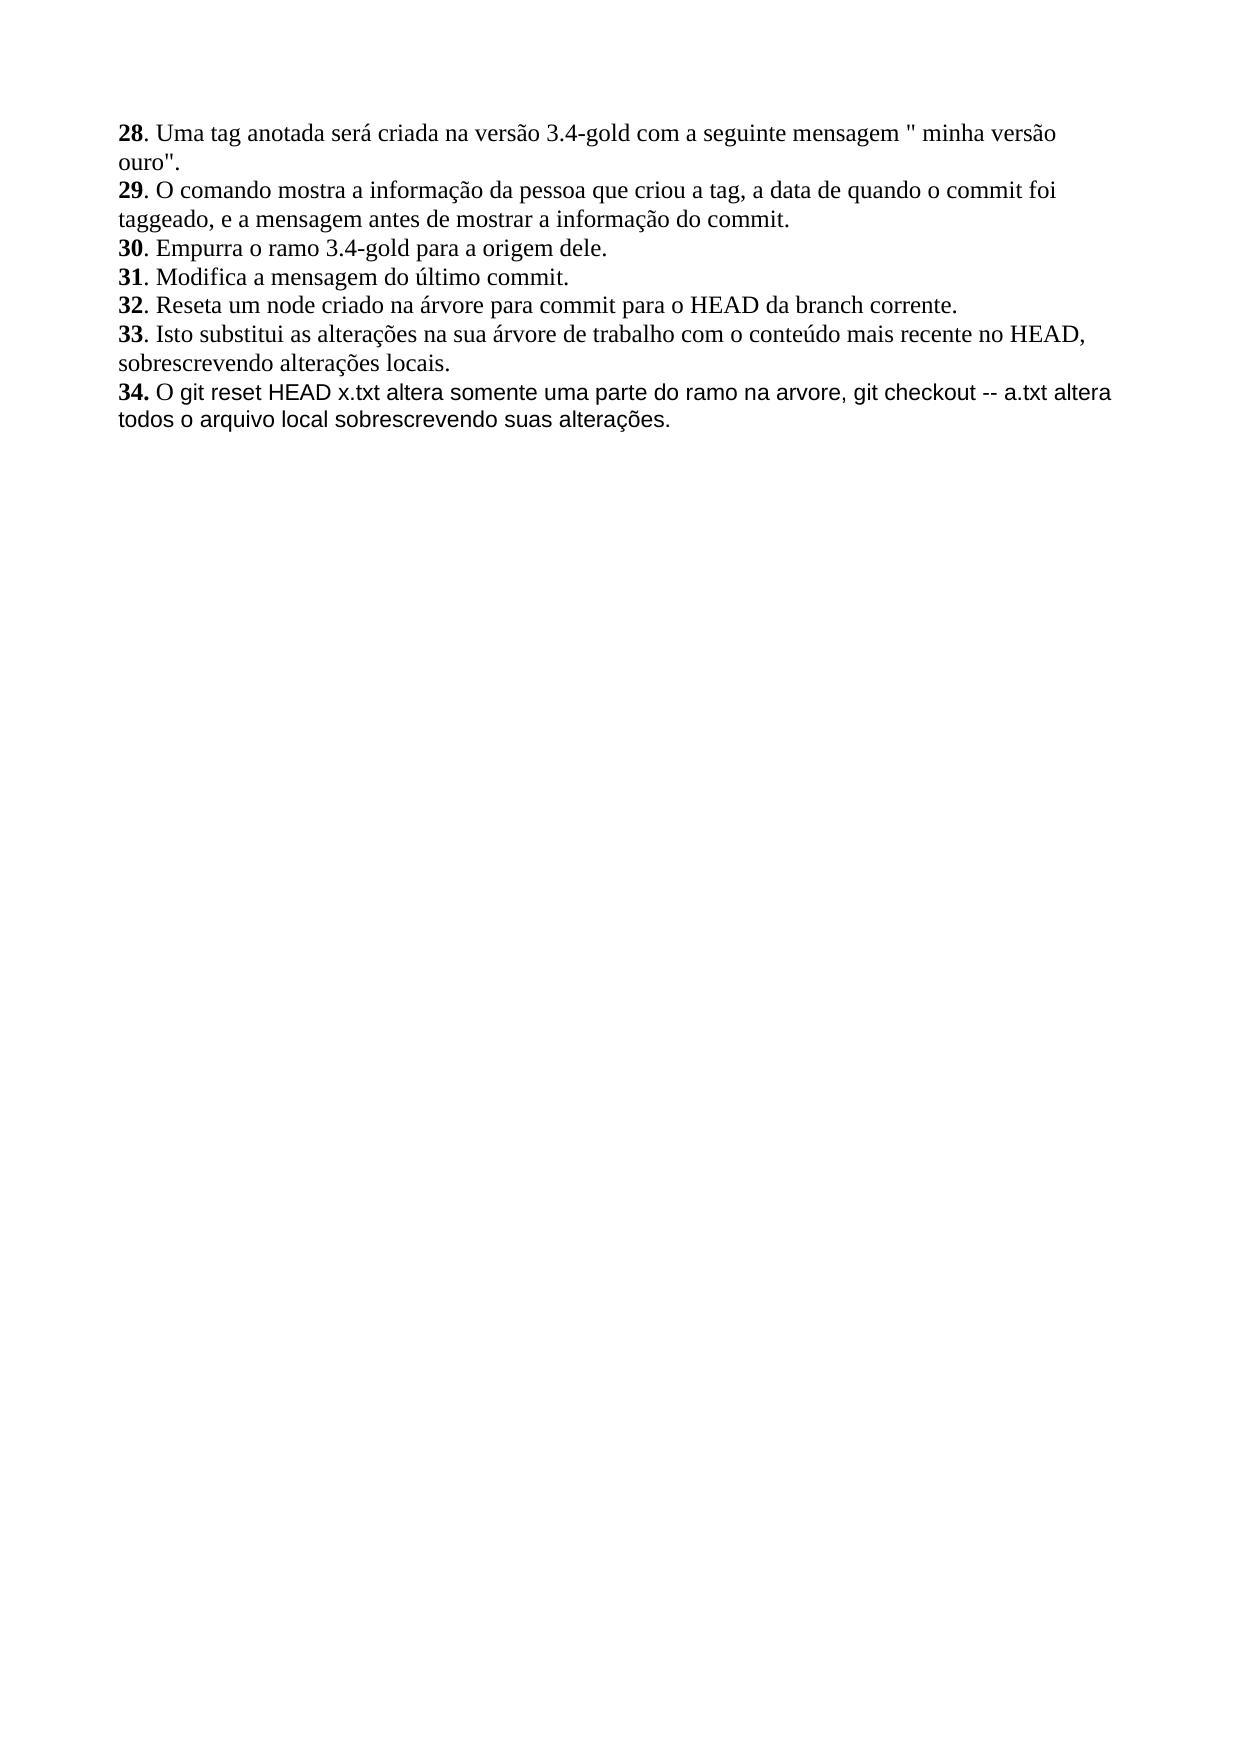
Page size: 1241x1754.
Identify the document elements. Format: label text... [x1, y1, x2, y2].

text 33. Isto substitui as alterações na sua árvore de trabalho com o conteúdo mais recente no HEAD, sobrescrevendo alterações locais. [118, 319, 1122, 377]
text 28. Uma tag anotada será criada na versão 3.4-gold com a seguinte mensagem " minha versão ouro". [118, 118, 1122, 176]
text 29. O comando mostra a informação da pessoa que criou a tag, a data de quando o commit foi taggeado, e a mensagem antes de mostrar a informação do commit. [118, 176, 1122, 233]
text 32. Reseta um node criado na árvore para commit para o HEAD da branch corrente. [118, 291, 1122, 319]
text 30. Empurra o ramo 3.4-gold para a origem dele. [118, 233, 1122, 262]
text 31. Modifica a mensagem do último commit. [118, 262, 1122, 291]
text 34. O git reset HEAD x.txt altera somente uma parte do ramo na arvore, git checkout -- a.txt altera todos o arquivo local sobrescrevendo suas alterações. [118, 377, 1122, 432]
